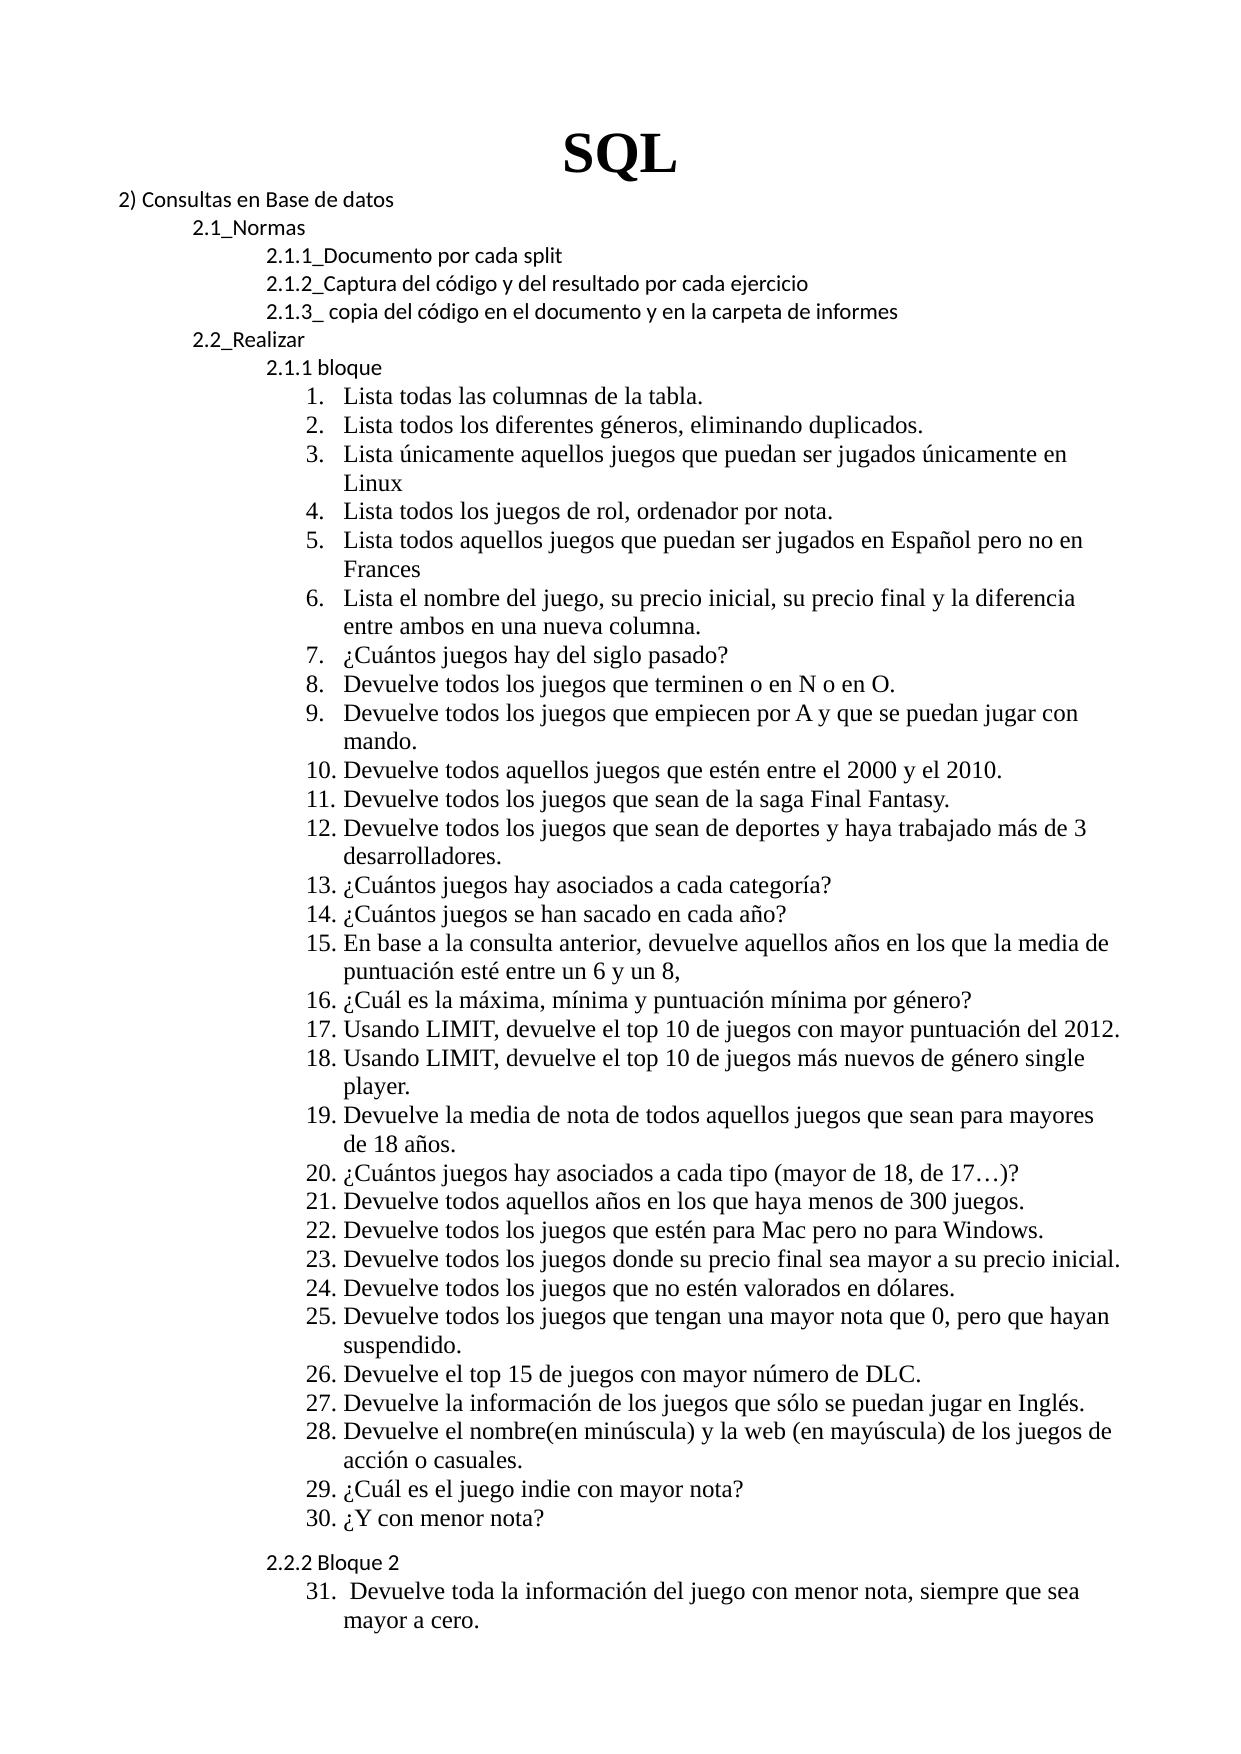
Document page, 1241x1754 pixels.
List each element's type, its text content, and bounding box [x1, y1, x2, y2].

list Usando LIMIT, devuelve el top 10 de juegos más nuevos de género single player. [306, 1043, 1122, 1100]
list Devuelve todos los juegos que estén para Mac pero no para Windows. [306, 1215, 1122, 1244]
list Devuelve todos los juegos que sean de la saga Final Fantasy. [306, 784, 1122, 813]
list Devuelve la información de los juegos que sólo se puedan jugar en Inglés. [306, 1388, 1122, 1416]
list Lista todos aquellos juegos que puedan ser jugados en Español pero no en Frances [306, 525, 1122, 583]
list En base a la consulta anterior, devuelve aquellos años en los que la media de puntuación esté entre un 6 y un 8, [306, 928, 1122, 985]
text 2.2_Realizar [118, 325, 1122, 353]
list ¿Cuántos juegos hay asociados a cada tipo (mayor de 18, de 17…)? [306, 1158, 1122, 1186]
text 2.1.2_Captura del código y del resultado por cada ejercicio [118, 269, 1122, 297]
list Devuelve todos los juegos donde su precio final sea mayor a su precio inicial. [306, 1244, 1122, 1273]
list Devuelve todos los juegos que no estén valorados en dólares. [306, 1273, 1122, 1301]
list Lista el nombre del juego, su precio inicial, su precio final y la diferencia entre ambos en una nueva columna. [306, 583, 1122, 640]
list Lista todos los juegos de rol, ordenador por nota. [306, 496, 1122, 525]
list Devuelve toda la información del juego con menor nota, siempre que sea mayor a cero. [306, 1576, 1122, 1633]
text 2.1.1_Documento por cada split [118, 241, 1122, 269]
list Devuelve el top 15 de juegos con mayor número de DLC. [306, 1359, 1122, 1388]
list ¿Cuántos juegos se han sacado en cada año? [306, 899, 1122, 928]
text 2.1_Normas [118, 213, 1122, 241]
list ¿Cuántos juegos hay del siglo pasado? [306, 640, 1122, 669]
text SQL [118, 118, 1122, 185]
list Devuelve todos los juegos que empiecen por A y que se puedan jugar con mando. [306, 698, 1122, 755]
list Devuelve la media de nota de todos aquellos juegos que sean para mayores de 18 años. [306, 1100, 1122, 1158]
list Devuelve todos los juegos que terminen o en N o en O. [306, 669, 1122, 698]
list ¿Cuál es el juego indie con mayor nota? [306, 1474, 1122, 1503]
text 2.1.3_ copia del código en el documento y en la carpeta de informes [118, 297, 1122, 325]
text 2.2.2 Bloque 2 [118, 1548, 1122, 1576]
text 2) Consultas en Base de datos [118, 185, 1122, 213]
list Lista únicamente aquellos juegos que puedan ser jugados únicamente en Linux [306, 439, 1122, 496]
list Devuelve el nombre(en minúscula) y la web (en mayúscula) de los juegos de acción o casuales. [306, 1416, 1122, 1474]
list Lista todas las columnas de la tabla. [306, 381, 1122, 410]
list Lista todos los diferentes géneros, eliminando duplicados. [306, 410, 1122, 439]
list Usando LIMIT, devuelve el top 10 de juegos con mayor puntuación del 2012. [306, 1014, 1122, 1043]
list Devuelve todos aquellos juegos que estén entre el 2000 y el 2010. [306, 755, 1122, 784]
list Devuelve todos los juegos que sean de deportes y haya trabajado más de 3 desarrolladores. [306, 813, 1122, 870]
list ¿Y con menor nota? [306, 1503, 1122, 1531]
list ¿Cuál es la máxima, mínima y puntuación mínima por género? [306, 985, 1122, 1014]
list Devuelve todos los juegos que tengan una mayor nota que 0, pero que hayan suspendido. [306, 1301, 1122, 1359]
list ¿Cuántos juegos hay asociados a cada categoría? [306, 870, 1122, 899]
list Devuelve todos aquellos años en los que haya menos de 300 juegos. [306, 1186, 1122, 1215]
text 2.1.1 bloque [118, 353, 1122, 381]
